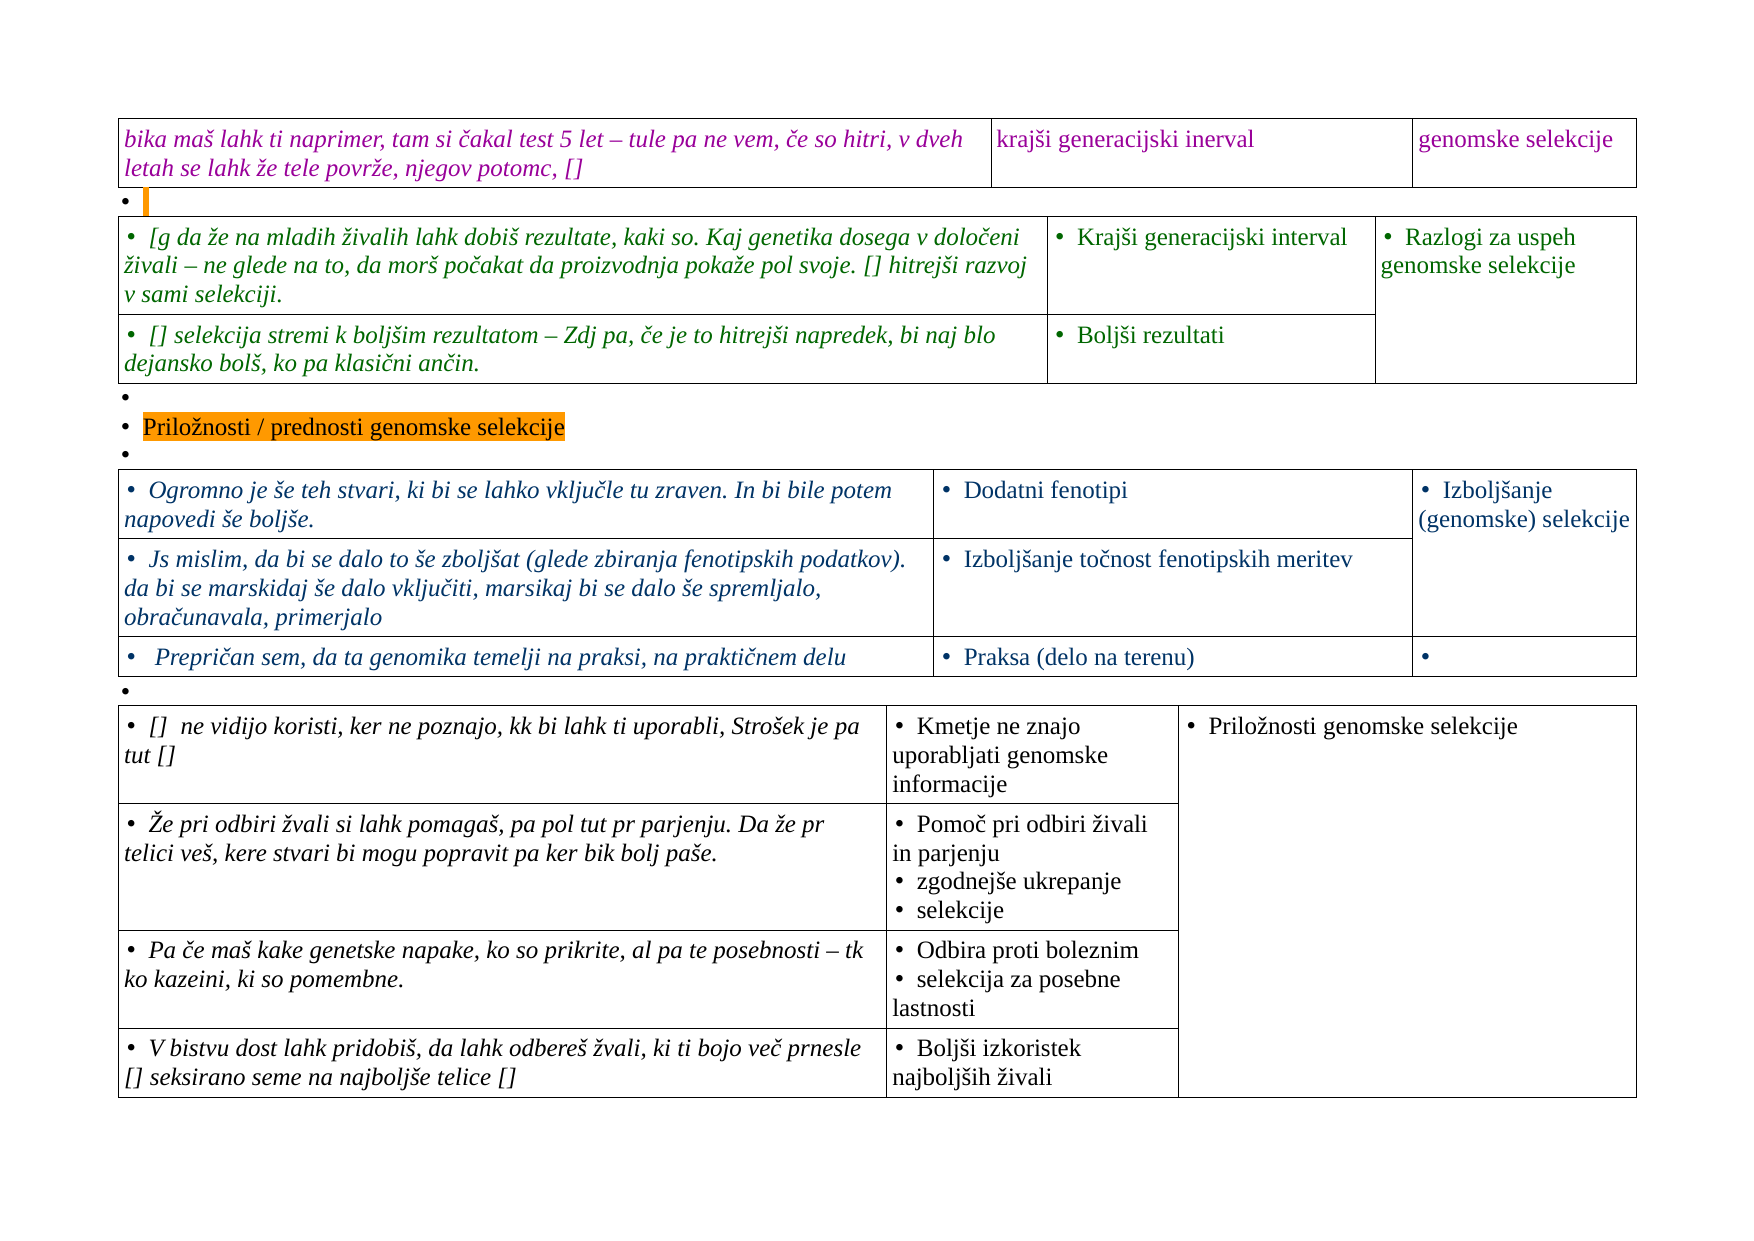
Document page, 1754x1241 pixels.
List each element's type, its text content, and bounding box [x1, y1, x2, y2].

table_header genomske selekcije [1413, 119, 1636, 187]
table_header krajši generacijski inerval [992, 119, 1412, 187]
table_cell [] selekcija stremi k boljšim rezultatom – Zdj pa, če je to hitrejši napredek, bi naj blo dejansko bolš, ko pa klasični ančin. [119, 315, 1047, 383]
table_cell Izboljšanje točnost fenotipskih meritev [934, 539, 1412, 636]
table_cell V bistvu dost lahk pridobiš, da lahk odbereš žvali, ki ti bojo več prnesle [] seksirano seme na najboljše telice [] [119, 1029, 886, 1097]
table_cell [1413, 637, 1636, 676]
table_header Izboljšanje (genomske) selekcije [1413, 470, 1636, 636]
table_header Ogromno je še teh stvari, ki bi se lahko vključle tu zraven. In bi bile potem napovedi še boljše. [119, 470, 933, 538]
table_header Razlogi za uspeh genomske selekcije [1376, 217, 1636, 383]
table_cell Praksa (delo na terenu) [934, 637, 1412, 676]
table_cell Odbira proti boleznim selekcija za posebne lastnosti [887, 931, 1178, 1027]
list Priložnosti / prednosti genomske selekcije [118, 412, 1636, 441]
table_header [] ne vidijo koristi, ker ne poznajo, kk bi lahk ti uporabli, Strošek je pa tut [] [119, 706, 886, 803]
table_cell Js mislim, da bi se dalo to še zboljšat (glede zbiranja fenotipskih podatkov). da bi se marskidaj še dalo vključiti, marsikaj bi se dalo še spremljalo, obračunavala, primerjalo [119, 539, 933, 636]
table_cell Boljši rezultati [1048, 315, 1375, 383]
table_header Dodatni fenotipi [934, 470, 1412, 538]
table_cell Pomoč pri odbiri živali in parjenju zgodnejše ukrepanje selekcije [887, 804, 1178, 930]
table_cell Prepričan sem, da ta genomika temelji na praksi, na praktičnem delu [119, 637, 933, 676]
table_cell Že pri odbiri žvali si lahk pomagaš, pa pol tut pr parjenju. Da že pr telici veš, kere stvari bi mogu popravit pa ker bik bolj paše. [119, 804, 886, 930]
table_header [g da že na mladih živalih lahk dobiš rezultate, kaki so. Kaj genetika dosega v določeni živali – ne glede na to, da morš počakat da proizvodnja pokaže pol svoje. [] hitrejši razvoj v sami selekciji. [119, 217, 1047, 314]
table_header bika maš lahk ti naprimer, tam si čakal test 5 let – tule pa ne vem, če so hitri, v dveh letah se lahk že tele povrže, njegov potomc, [] [119, 119, 991, 187]
table_header Priložnosti genomske selekcije [1179, 706, 1636, 1097]
table_cell Pa če maš kake genetske napake, ko so prikrite, al pa te posebnosti – tk ko kazeini, ki so pomembne. [119, 931, 886, 1027]
table_cell Boljši izkoristek najboljših živali [887, 1029, 1178, 1097]
table_header Krajši generacijski interval [1048, 217, 1375, 314]
table_header Kmetje ne znajo uporabljati genomske informacije [887, 706, 1178, 803]
